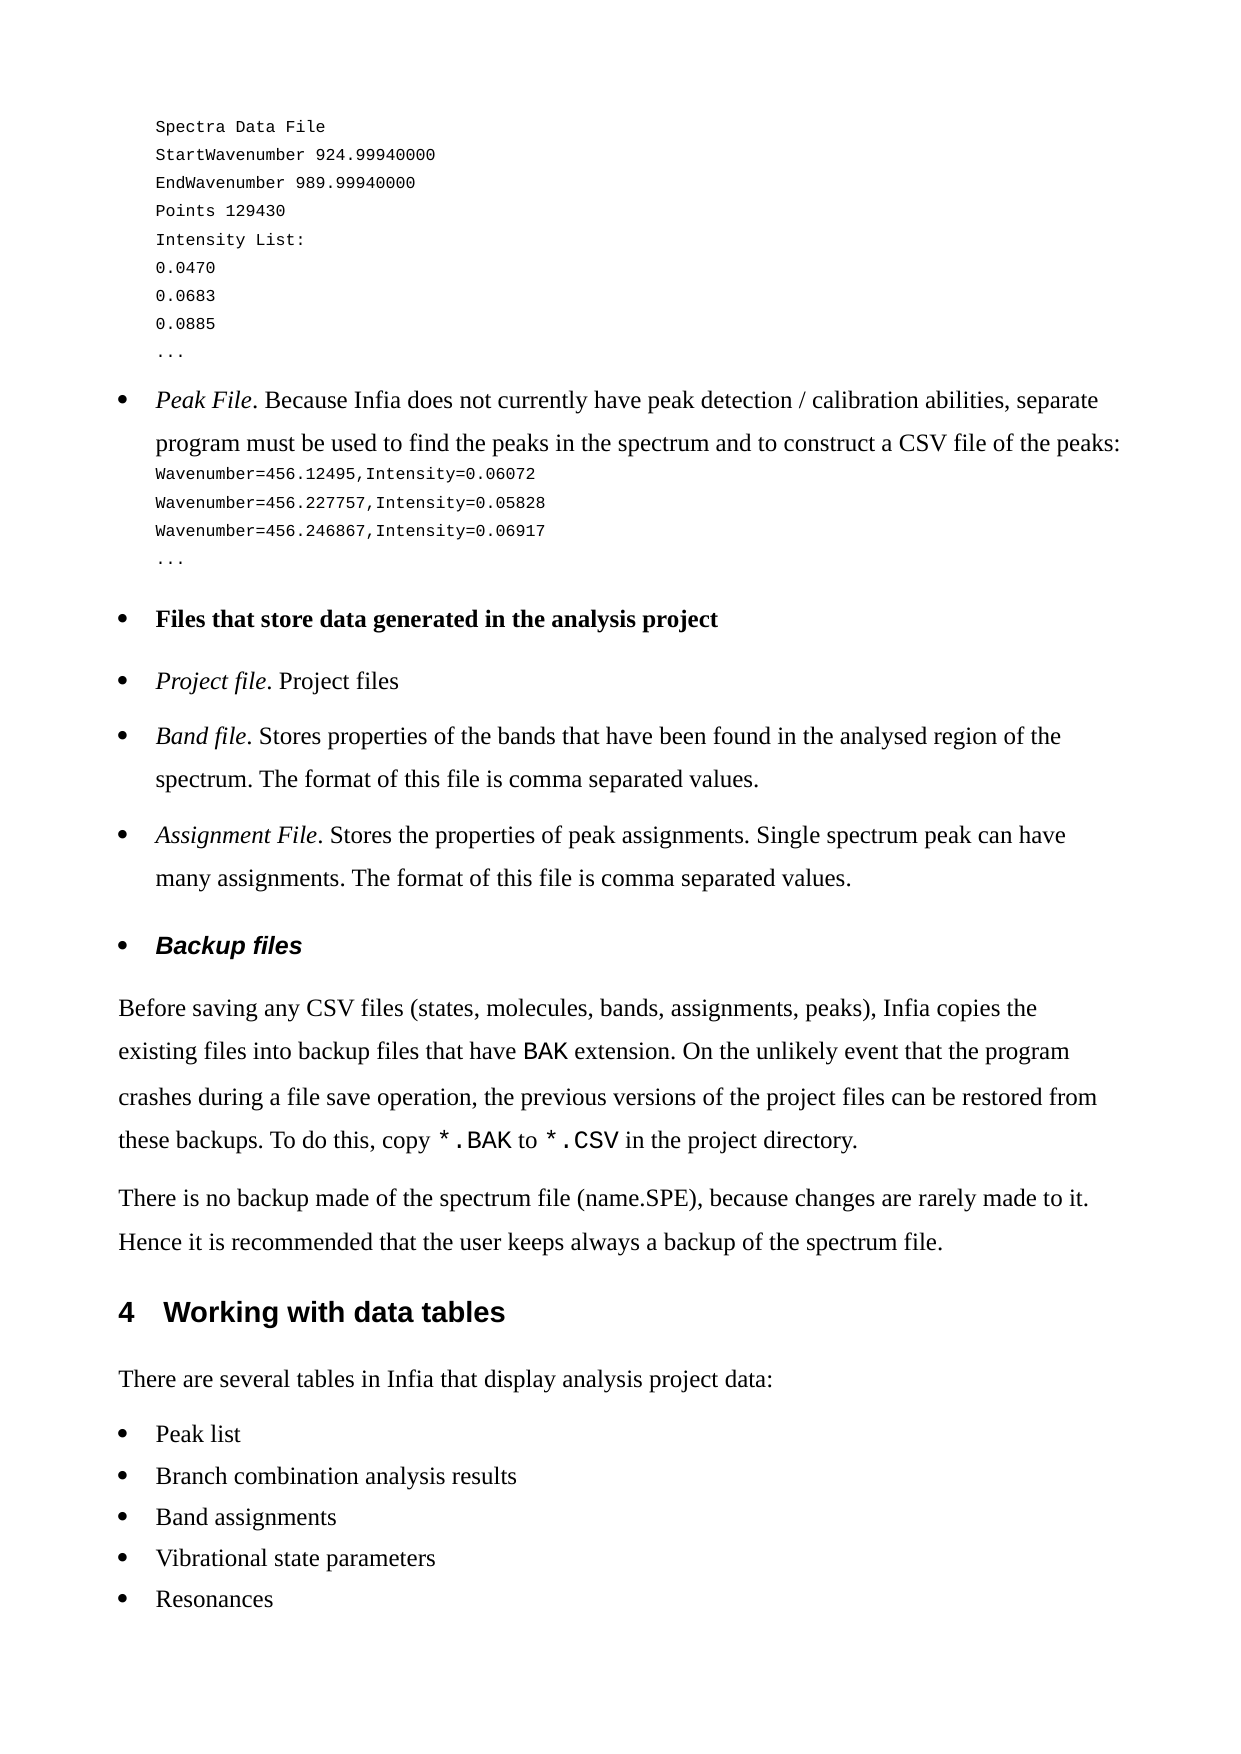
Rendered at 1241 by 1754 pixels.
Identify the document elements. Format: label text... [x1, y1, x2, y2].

text Before saving any CSV files (states, molecules, bands, assignments, peaks), Infia copies the existing files into backup files that have BAK extension. On the unlikely event that the program crashes during a file save operation, the previous versions of the project files can be restored from these backups. To do this, copy *.BAK to *.CSV in the project directory. [118, 993, 1122, 1156]
list Peak list [118, 1419, 1122, 1448]
subtitle Working with data tables [118, 1295, 1122, 1328]
list Band assignments [118, 1502, 1122, 1531]
text There is no backup made of the spectrum file (name.SPE), because changes are rarely made to it. Hence it is recommended that the user keeps always a backup of the spectrum file. [118, 1183, 1122, 1255]
list Peak File. Because Infia does not currently have peak detection / calibration abilities, separate program must be used to find the peaks in the spectrum and to construct a CSV file of the peaks: Wavenumber=456.12495,Intensity=0.06072 Wavenumber=456.227757,Intensity=0.05828 Wavenumber=456.246867,Intensity=0.06917 ... [118, 385, 1122, 569]
subtitle Backup files [118, 931, 1122, 960]
list Band file. Stores properties of the bands that have been found in the analysed region of the spectrum. The format of this file is comma separated values. [118, 721, 1122, 793]
list Resonances [118, 1584, 1122, 1613]
subtitle Files that store data generated in the analysis project [118, 604, 1122, 633]
list Branch combination analysis results [118, 1461, 1122, 1489]
list Project file. Project files [118, 666, 1122, 694]
list Spectra Data File StartWavenumber 924.99940000 EndWavenumber 989.99940000 Points 129430 Intensity List: 0.0470 0.0683 0.0885 ... [118, 118, 1122, 363]
text There are several tables in Infia that display analysis project data: [118, 1364, 1122, 1393]
list Assignment File. Stores the properties of peak assignments. Single spectrum peak can have many assignments. The format of this file is comma separated values. [118, 820, 1122, 892]
list Vibrational state parameters [118, 1543, 1122, 1572]
